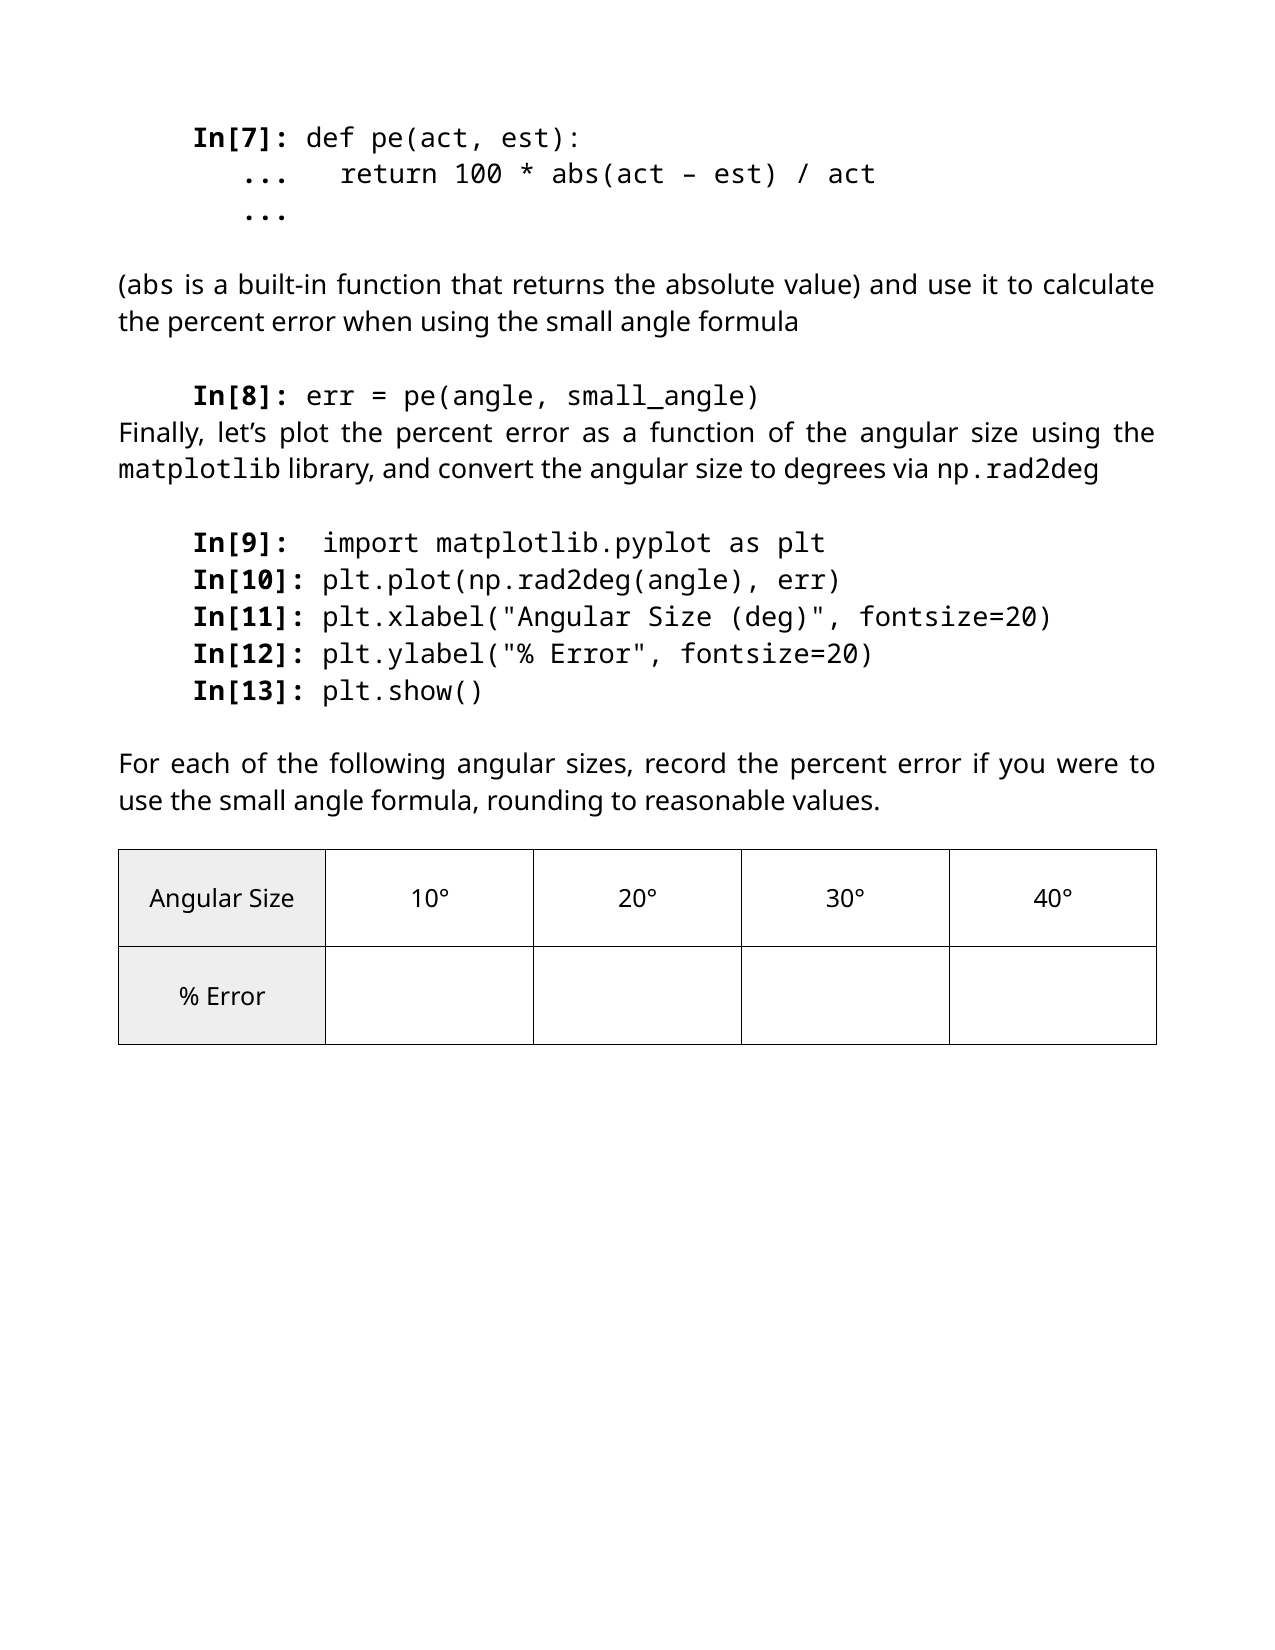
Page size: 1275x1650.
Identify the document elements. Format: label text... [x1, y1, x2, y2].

text ... return 100 * abs(act – est) / act [118, 155, 1157, 192]
table_cell [326, 947, 533, 1044]
table_cell [534, 947, 741, 1044]
table_header Angular Size [119, 850, 325, 946]
text In[8]: err = pe(angle, small_angle) [118, 376, 1157, 413]
text ... [118, 192, 1157, 229]
table_cell [742, 947, 949, 1044]
text In[11]: plt.xlabel("Angular Size (deg)", fontsize=20) [118, 597, 1157, 634]
table_cell [950, 947, 1156, 1044]
text In[9]: import matplotlib.pyplot as plt [118, 524, 1157, 561]
text In[12]: plt.ylabel("% Error", fontsize=20) [118, 634, 1157, 671]
text In[13]: plt.show() [118, 671, 1157, 708]
table_header 20° [534, 850, 741, 946]
table_header 30° [742, 850, 949, 946]
table_cell % Error [119, 947, 325, 1044]
text For each of the following angular sizes, record the percent error if you were to use the small angle formula, rounding to reasonable values. [118, 745, 1157, 819]
table_header 40° [950, 850, 1156, 946]
text In[10]: plt.plot(np.rad2deg(angle), err) [118, 561, 1157, 597]
text In[7]: def pe(act, est): [118, 118, 1157, 155]
text (abs is a built-in function that returns the absolute value) and use it to calculate the percent error when using the small angle formula [118, 266, 1157, 339]
table_header 10° [326, 850, 533, 946]
text Finally, let’s plot the percent error as a function of the angular size using the matplotlib library, and convert the angular size to degrees via np.rad2deg [118, 413, 1157, 487]
